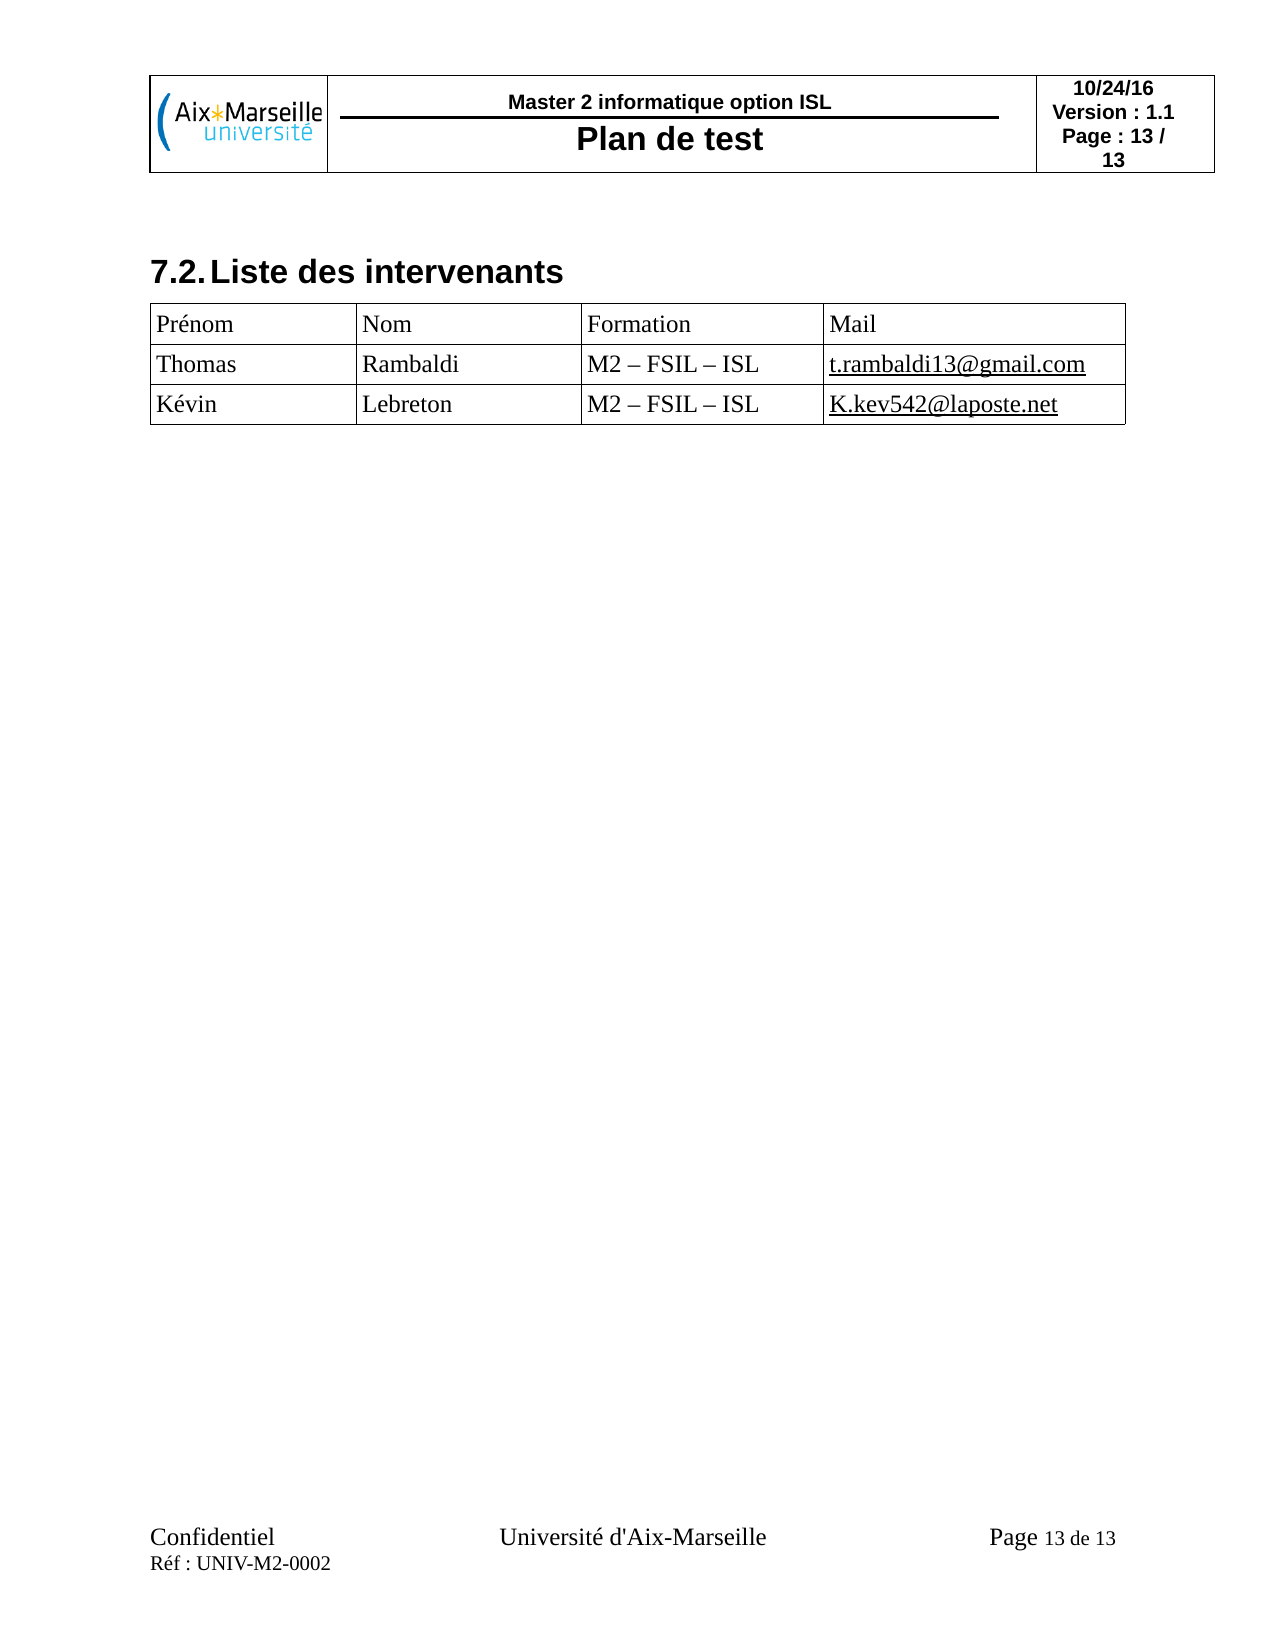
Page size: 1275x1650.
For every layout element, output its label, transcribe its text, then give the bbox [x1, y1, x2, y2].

table_cell M2 – FSIL – ISL [582, 385, 823, 424]
table_header Nom [357, 304, 581, 343]
table_header Prénom [151, 304, 356, 343]
subtitle Liste des intervenants [150, 252, 1125, 291]
picture [157, 93, 322, 151]
table_header Mail [824, 304, 1125, 343]
table_cell Thomas [151, 345, 356, 384]
table_cell M2 – FSIL – ISL [582, 345, 823, 384]
table_header Formation [582, 304, 823, 343]
table_cell K.kev542@laposte.net [824, 385, 1125, 424]
table_cell t.rambaldi13@gmail.com [824, 345, 1125, 384]
table_cell Kévin [151, 385, 356, 424]
table_cell Rambaldi [357, 345, 581, 384]
table_cell Lebreton [357, 385, 581, 424]
